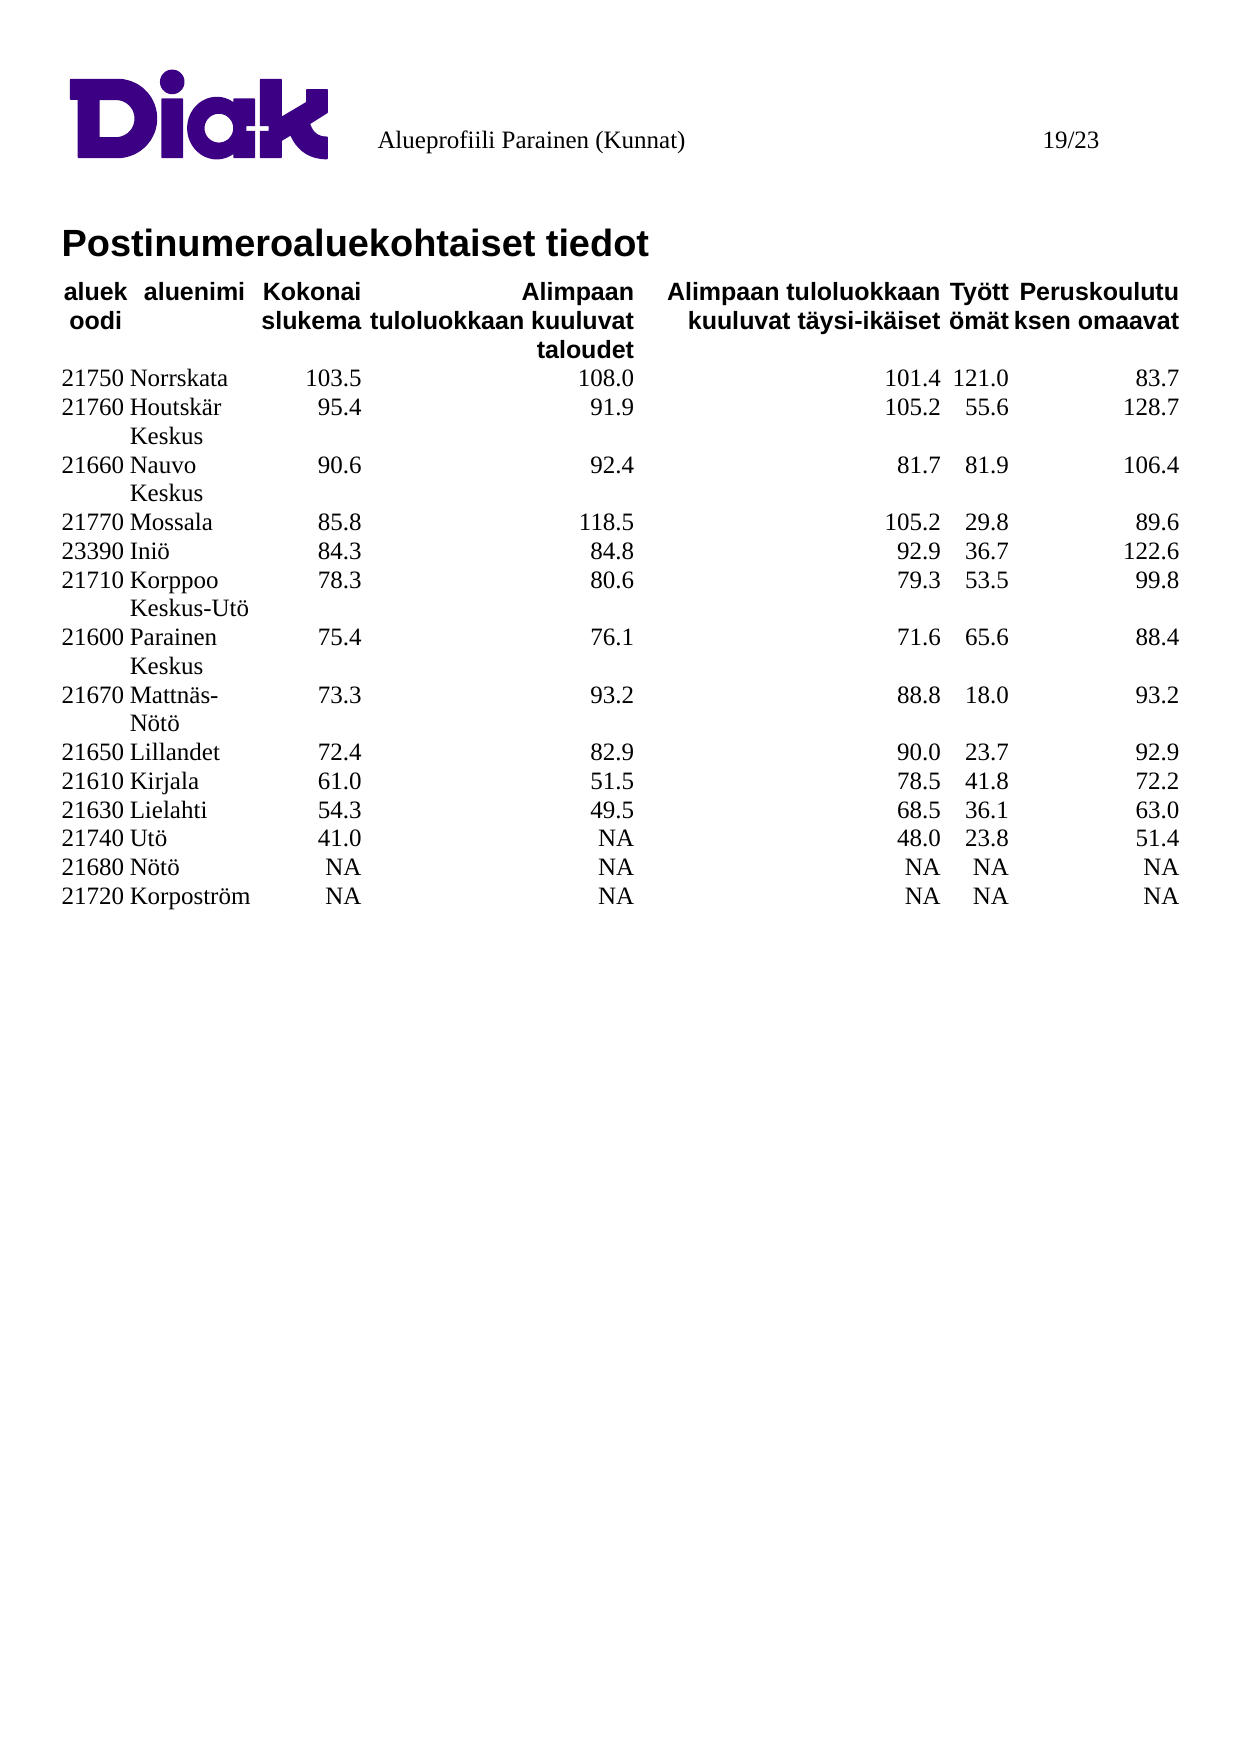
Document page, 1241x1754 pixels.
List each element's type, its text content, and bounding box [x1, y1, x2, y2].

table_cell 85.8 [259, 507, 361, 536]
table_cell Mossala [130, 507, 259, 536]
table_cell 82.9 [361, 737, 634, 766]
table_cell 72.4 [259, 737, 361, 766]
table_header aluekoodi [61, 277, 129, 363]
table_cell NA [259, 881, 361, 910]
table_cell 51.5 [361, 766, 634, 795]
table_cell 61.0 [259, 766, 361, 795]
table_cell 99.8 [1009, 565, 1179, 622]
table_cell NA [361, 881, 634, 910]
table_cell 76.1 [361, 622, 634, 680]
table_cell 128.7 [1009, 392, 1179, 450]
table_cell 90.0 [634, 737, 941, 766]
table_cell 91.9 [361, 392, 634, 450]
table_cell 51.4 [1009, 824, 1179, 852]
table_cell Iniö [130, 536, 259, 565]
table_cell 21610 [61, 766, 129, 795]
table_header Työttömät [941, 277, 1009, 363]
table_cell 90.6 [259, 450, 361, 507]
table_cell 68.5 [634, 795, 941, 823]
table_cell 83.7 [1009, 364, 1179, 392]
table_cell 21710 [61, 565, 129, 622]
table_cell Lillandet [130, 737, 259, 766]
table_cell 103.5 [259, 364, 361, 392]
table_cell 105.2 [634, 392, 941, 450]
table_cell 108.0 [361, 364, 634, 392]
table_cell NA [941, 881, 1009, 910]
table_cell 63.0 [1009, 795, 1179, 823]
table_cell 41.8 [941, 766, 1009, 795]
table_cell 55.6 [941, 392, 1009, 450]
table_cell 78.5 [634, 766, 941, 795]
table_cell Mattnäs-Nötö [130, 680, 259, 737]
table_cell 21720 [61, 881, 129, 910]
table_cell 92.9 [1009, 737, 1179, 766]
table_cell 75.4 [259, 622, 361, 680]
table_cell Norrskata [130, 364, 259, 392]
table_cell 65.6 [941, 622, 1009, 680]
table_header Kokonaislukema [259, 277, 361, 363]
table_cell 93.2 [361, 680, 634, 737]
table_cell 53.5 [941, 565, 1009, 622]
table_header Alimpaan tuloluokkaan kuuluvat täysi-ikäiset [634, 277, 941, 363]
table_cell 36.7 [941, 536, 1009, 565]
table_cell Nötö [130, 852, 259, 881]
table_cell 21680 [61, 852, 129, 881]
table_cell 23.7 [941, 737, 1009, 766]
table_cell 29.8 [941, 507, 1009, 536]
table_cell NA [259, 852, 361, 881]
table_cell 54.3 [259, 795, 361, 823]
table_cell NA [361, 824, 634, 852]
table_cell NA [361, 852, 634, 881]
table_cell 71.6 [634, 622, 941, 680]
table_cell 72.2 [1009, 766, 1179, 795]
table_cell Lielahti [130, 795, 259, 823]
table_cell 21770 [61, 507, 129, 536]
table_cell 21670 [61, 680, 129, 737]
table_cell Parainen Keskus [130, 622, 259, 680]
table_cell 88.4 [1009, 622, 1179, 680]
table_cell 84.3 [259, 536, 361, 565]
table_cell 80.6 [361, 565, 634, 622]
table_cell NA [941, 852, 1009, 881]
subtitle Postinumeroaluekohtaiset tiedot [61, 221, 1179, 265]
table_cell 105.2 [634, 507, 941, 536]
table_cell 21600 [61, 622, 129, 680]
table_cell 101.4 [634, 364, 941, 392]
table_cell 79.3 [634, 565, 941, 622]
table_cell 84.8 [361, 536, 634, 565]
table_cell 73.3 [259, 680, 361, 737]
table_header aluenimi [130, 277, 259, 363]
table_cell 89.6 [1009, 507, 1179, 536]
table_cell Nauvo Keskus [130, 450, 259, 507]
table_cell 81.7 [634, 450, 941, 507]
table_cell 23390 [61, 536, 129, 565]
table_cell 23.8 [941, 824, 1009, 852]
table_cell Utö [130, 824, 259, 852]
table_cell 48.0 [634, 824, 941, 852]
table_cell Korppoo Keskus-Utö [130, 565, 259, 622]
table_cell Kirjala [130, 766, 259, 795]
table_cell 78.3 [259, 565, 361, 622]
table_cell 118.5 [361, 507, 634, 536]
table_cell NA [1009, 881, 1179, 910]
table_cell 21760 [61, 392, 129, 450]
table_cell 121.0 [941, 364, 1009, 392]
table_cell 93.2 [1009, 680, 1179, 737]
table_cell 21750 [61, 364, 129, 392]
table_cell 95.4 [259, 392, 361, 450]
table_cell 81.9 [941, 450, 1009, 507]
table_cell 41.0 [259, 824, 361, 852]
table_header Peruskoulutuksen omaavat [1009, 277, 1179, 363]
table_cell 18.0 [941, 680, 1009, 737]
table_cell 92.9 [634, 536, 941, 565]
table_cell 106.4 [1009, 450, 1179, 507]
table_cell 21630 [61, 795, 129, 823]
table_cell NA [634, 881, 941, 910]
table_cell 122.6 [1009, 536, 1179, 565]
table_cell 88.8 [634, 680, 941, 737]
table_cell NA [634, 852, 941, 881]
table_cell Korpoström [130, 881, 259, 910]
table_cell 36.1 [941, 795, 1009, 823]
table_cell Houtskär Keskus [130, 392, 259, 450]
table_cell NA [1009, 852, 1179, 881]
table_header Alimpaan tuloluokkaan kuuluvat taloudet [361, 277, 634, 363]
table_cell 21740 [61, 824, 129, 852]
table_cell 21650 [61, 737, 129, 766]
table_cell 21660 [61, 450, 129, 507]
table_cell 49.5 [361, 795, 634, 823]
table_cell 92.4 [361, 450, 634, 507]
